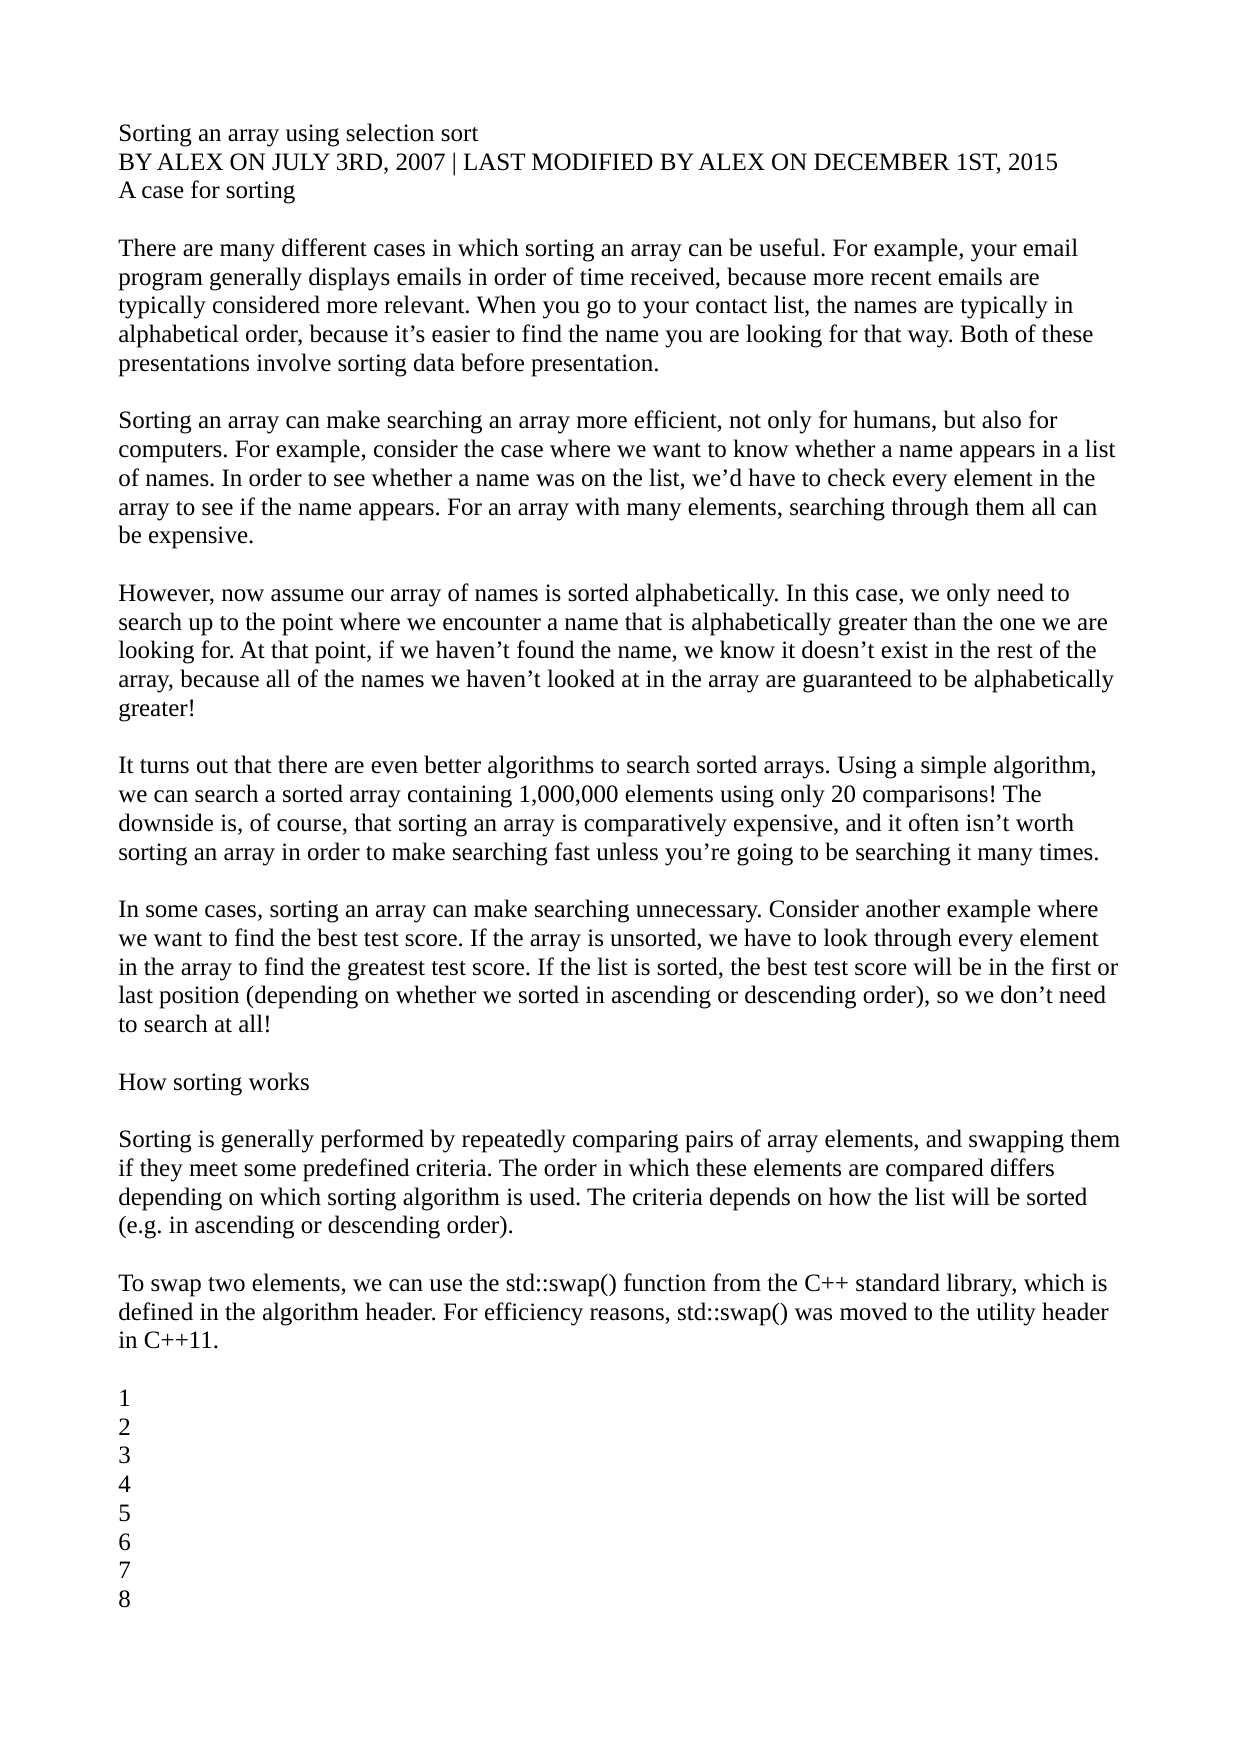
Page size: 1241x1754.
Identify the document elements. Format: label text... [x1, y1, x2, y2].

text There are many different cases in which sorting an array can be useful. For example, your email program generally displays emails in order of time received, because more recent emails are typically considered more relevant. When you go to your contact list, the names are typically in alphabetical order, because it’s easier to find the name you are looking for that way. Both of these presentations involve sorting data before presentation. [118, 233, 1122, 377]
text Sorting an array using selection sort [118, 118, 1122, 147]
text Sorting is generally performed by repeatedly comparing pairs of array elements, and swapping them if they meet some predefined criteria. The order in which these elements are compared differs depending on which sorting algorithm is used. The criteria depends on how the list will be sorted (e.g. in ascending or descending order). [118, 1124, 1122, 1239]
text 7 [118, 1556, 1122, 1584]
text 8 [118, 1584, 1122, 1613]
text 2 [118, 1412, 1122, 1441]
text 4 [118, 1469, 1122, 1498]
text To swap two elements, we can use the std::swap() function from the C++ standard library, which is defined in the algorithm header. For efficiency reasons, std::swap() was moved to the utility header in C++11. [118, 1268, 1122, 1354]
text A case for sorting [118, 176, 1122, 204]
text BY ALEX ON JULY 3RD, 2007 | LAST MODIFIED BY ALEX ON DECEMBER 1ST, 2015 [118, 147, 1122, 176]
text 5 [118, 1498, 1122, 1527]
text 6 [118, 1527, 1122, 1556]
text However, now assume our array of names is sorted alphabetically. In this case, we only need to search up to the point where we encounter a name that is alphabetically greater than the one we are looking for. At that point, if we haven’t found the name, we know it doesn’t exist in the rest of the array, because all of the names we haven’t looked at in the array are guaranteed to be alphabetically greater! [118, 578, 1122, 722]
text In some cases, sorting an array can make searching unnecessary. Consider another example where we want to find the best test score. If the array is unsorted, we have to look through every element in the array to find the greatest test score. If the list is sorted, the best test score will be in the first or last position (depending on whether we sorted in ascending or descending order), so we don’t need to search at all! [118, 894, 1122, 1038]
text How sorting works [118, 1067, 1122, 1096]
text It turns out that there are even better algorithms to search sorted arrays. Using a simple algorithm, we can search a sorted array containing 1,000,000 elements using only 20 comparisons! The downside is, of course, that sorting an array is comparatively expensive, and it often isn’t worth sorting an array in order to make searching fast unless you’re going to be searching it many times. [118, 751, 1122, 866]
text 3 [118, 1441, 1122, 1469]
text 1 [118, 1383, 1122, 1412]
text Sorting an array can make searching an array more efficient, not only for humans, but also for computers. For example, consider the case where we want to know whether a name appears in a list of names. In order to see whether a name was on the list, we’d have to check every element in the array to see if the name appears. For an array with many elements, searching through them all can be expensive. [118, 406, 1122, 549]
